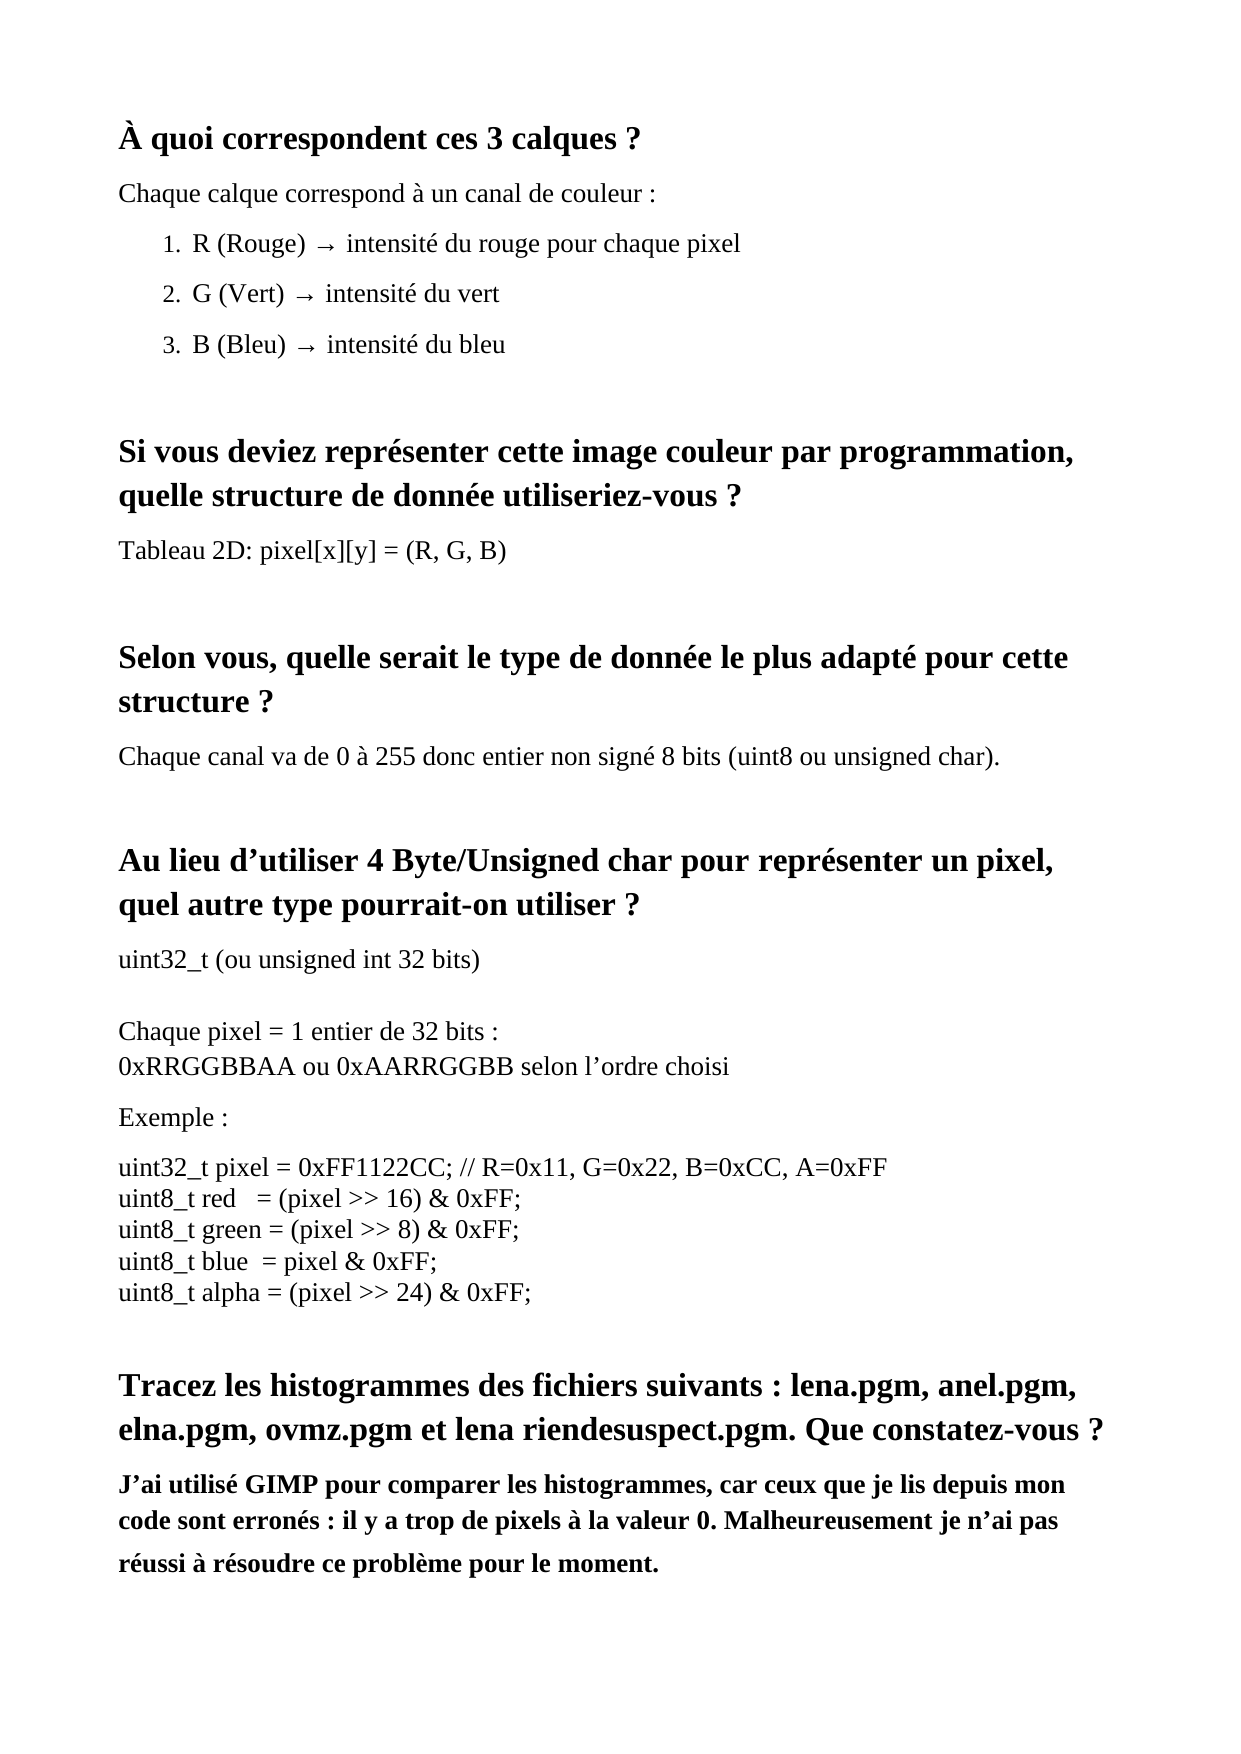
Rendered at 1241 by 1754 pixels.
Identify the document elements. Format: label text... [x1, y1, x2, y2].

text Selon vous, quelle serait le type de donnée le plus adapté pour cette structure ? [118, 637, 1122, 720]
text uint8_t red = (pixel >> 16) & 0xFF; [118, 1182, 1122, 1213]
text uint8_t alpha = (pixel >> 24) & 0xFF; [118, 1276, 1122, 1307]
text Chaque canal va de 0 à 255 donc entier non signé 8 bits (uint8 ou unsigned char). [118, 740, 1122, 771]
text uint8_t green = (pixel >> 8) & 0xFF; [118, 1213, 1122, 1244]
text uint8_t blue = pixel & 0xFF; [118, 1244, 1122, 1276]
text À quoi correspondent ces 3 calques ? [118, 118, 1122, 156]
text uint32_t (ou unsigned int 32 bits) Chaque pixel = 1 entier de 32 bits : 0xRRGGBBAA ou 0xAARRGGBB selon l’ordre choisi [118, 943, 1122, 1082]
list R (Rouge) → intensité du rouge pour chaque pixel [162, 227, 1122, 258]
text uint32_t pixel = 0xFF1122CC; // R=0x11, G=0x22, B=0xCC, A=0xFF [118, 1151, 1122, 1182]
text Si vous deviez représenter cette image couleur par programmation, quelle structure de donnée utiliseriez-vous ? [118, 431, 1122, 513]
list B (Bleu) → intensité du bleu [162, 328, 1122, 359]
text Chaque calque correspond à un canal de couleur : [118, 177, 1122, 208]
text J’ai utilisé GIMP pour comparer les histogrammes, car ceux que je lis depuis mon code sont erronés : il y a trop de pixels à la valeur 0. Malheureusement je n’ai pas réussi à résoudre ce problème pour le moment. [118, 1468, 1122, 1579]
text Tracez les histogrammes des fichiers suivants : lena.pgm, anel.pgm, elna.pgm, ovmz.pgm et lena riendesuspect.pgm. Que constatez-vous ? [118, 1366, 1122, 1448]
text Au lieu d’utiliser 4 Byte/Unsigned char pour représenter un pixel, quel autre type pourrait-on utiliser ? [118, 841, 1122, 923]
list G (Vert) → intensité du vert [162, 277, 1122, 308]
text Exemple : [118, 1101, 1122, 1132]
text Tableau 2D: pixel[x][y] = (R, G, B) [118, 534, 1122, 565]
